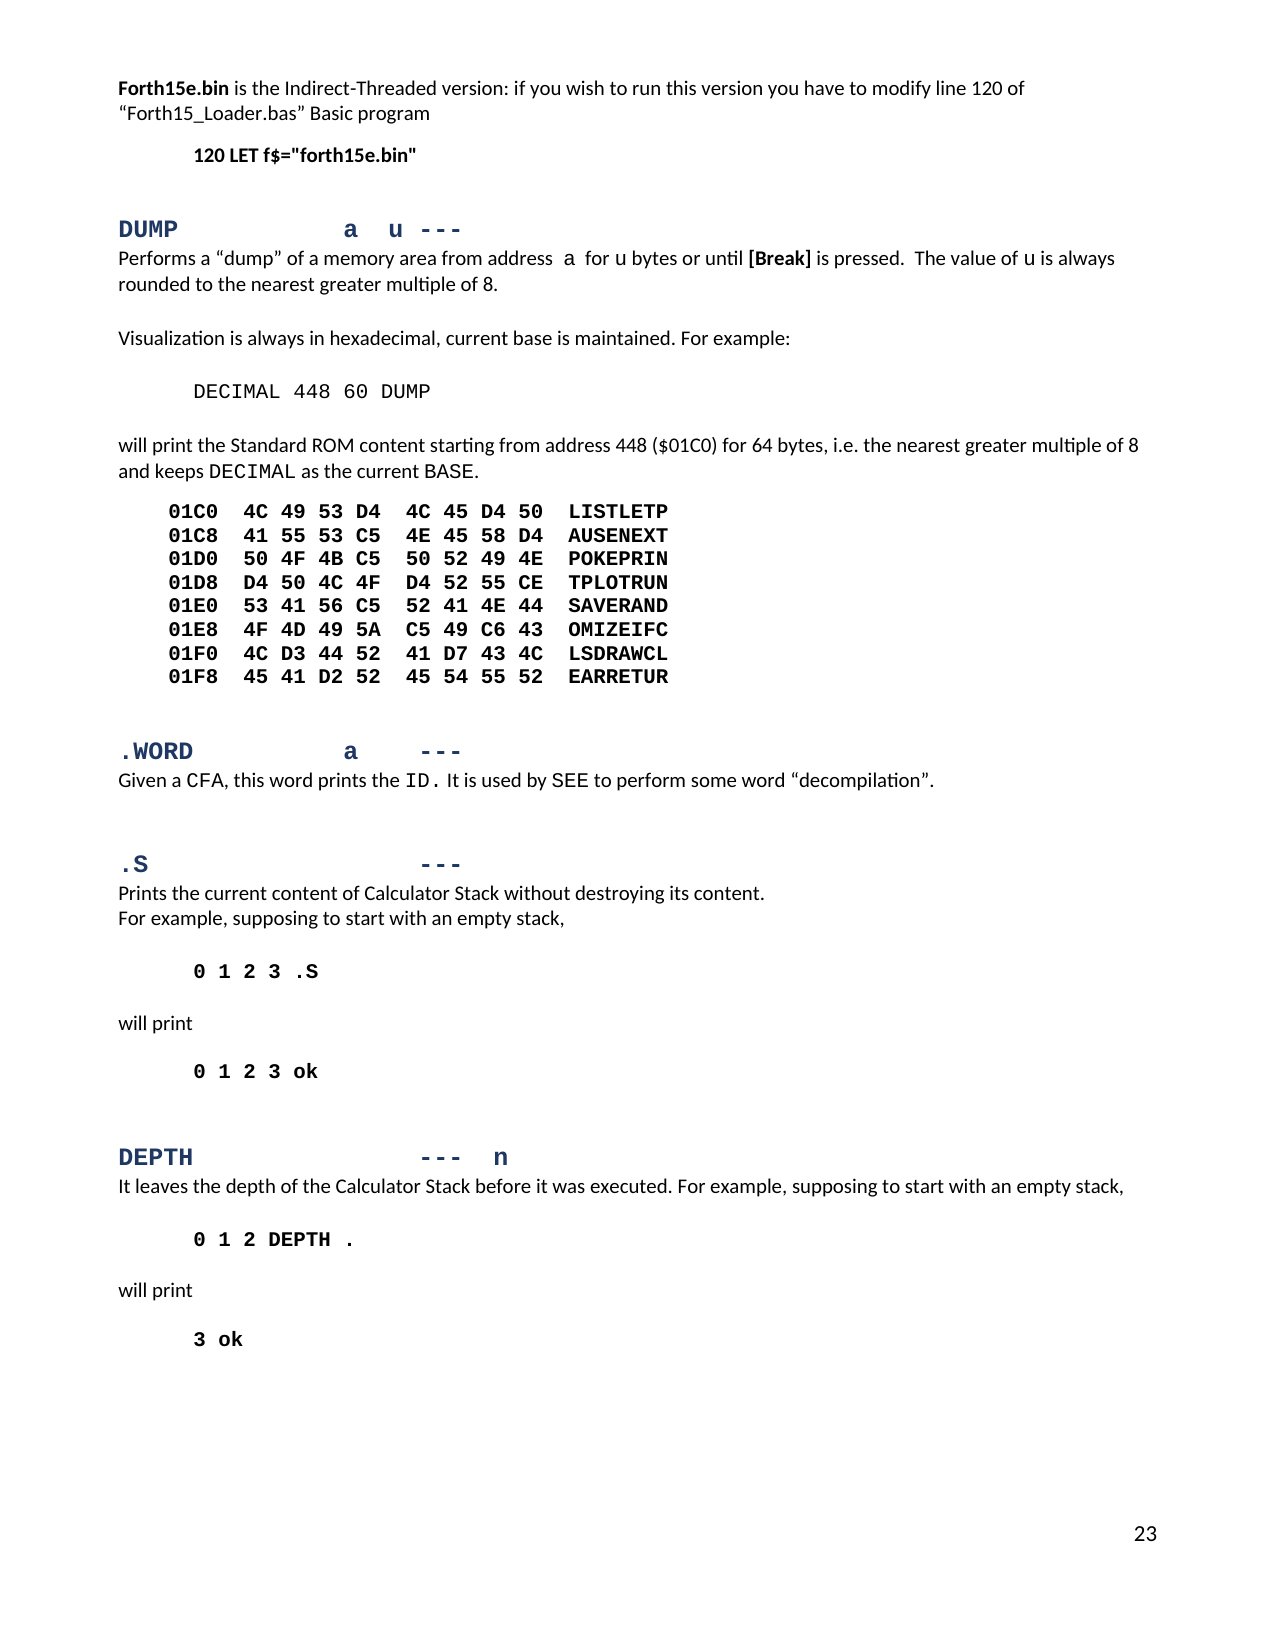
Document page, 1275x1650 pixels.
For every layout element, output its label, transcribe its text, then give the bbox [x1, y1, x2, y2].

text 0 1 2 DEPTH . [118, 1224, 1157, 1252]
text For example, supposing to start with an empty stack, [118, 905, 1157, 956]
text Performs a “dump” of a memory area from address a for u bytes or until [Break] is pressed. The value of u is always rounded to the nearest greater multiple of 8. [118, 245, 1157, 297]
text 0 1 2 3 ok [118, 1061, 1157, 1084]
text DECIMAL 448 60 DUMP [118, 376, 1157, 432]
text 01E0 53 41 56 C5 52 41 4E 44 SAVERAND [118, 596, 1157, 619]
text 01F0 4C D3 44 52 41 D7 43 4C LSDRAWCL [118, 643, 1157, 666]
text Given a CFA, this word prints the ID. It is used by SEE to perform some word “decompilation”. [118, 767, 1157, 822]
text 0 1 2 3 .S [118, 956, 1157, 984]
text will print [118, 1252, 1157, 1328]
text 01D8 D4 50 4C 4F D4 52 55 CE TPLOTRUN [118, 572, 1157, 596]
text 01F8 45 41 D2 52 45 54 55 52 EARRETUR [118, 666, 1157, 690]
text 120 LET f$="forth15e.bin" [118, 142, 1157, 168]
text It leaves the depth of the Calculator Stack before it was executed. For example, supposing to start with an empty stack, [118, 1173, 1157, 1224]
text 01C8 41 55 53 C5 4E 45 58 D4 AUSENEXT [118, 524, 1157, 548]
text Prints the current content of Calculator Stack without destroying its content. [118, 880, 1157, 905]
subtitle .S --- [118, 851, 1157, 880]
subtitle DEPTH --- n [118, 1144, 1157, 1173]
text Visualization is always in hexadecimal, current base is maintained. For example: [118, 325, 1157, 376]
subtitle .WORD a --- [118, 739, 1157, 767]
text 01D0 50 4F 4B C5 50 52 49 4E POKEPRIN [118, 548, 1157, 572]
text will print [118, 984, 1157, 1061]
text Forth15e.bin is the Indirect-Threaded version: if you wish to run this version you have to modify line 120 of “Forth15_Loader.bas” Basic program [118, 75, 1157, 126]
subtitle DUMP a u --- [118, 217, 1157, 245]
text 01C0 4C 49 53 D4 4C 45 D4 50 LISTLETP [118, 501, 1157, 524]
text 01E8 4F 4D 49 5A C5 49 C6 43 OMIZEIFC [118, 619, 1157, 643]
text 3 ok [118, 1328, 1157, 1352]
text will print the Standard ROM content starting from address 448 ($01C0) for 64 bytes, i.e. the nearest greater multiple of 8 and keeps DECIMAL as the current BASE. [118, 432, 1157, 484]
